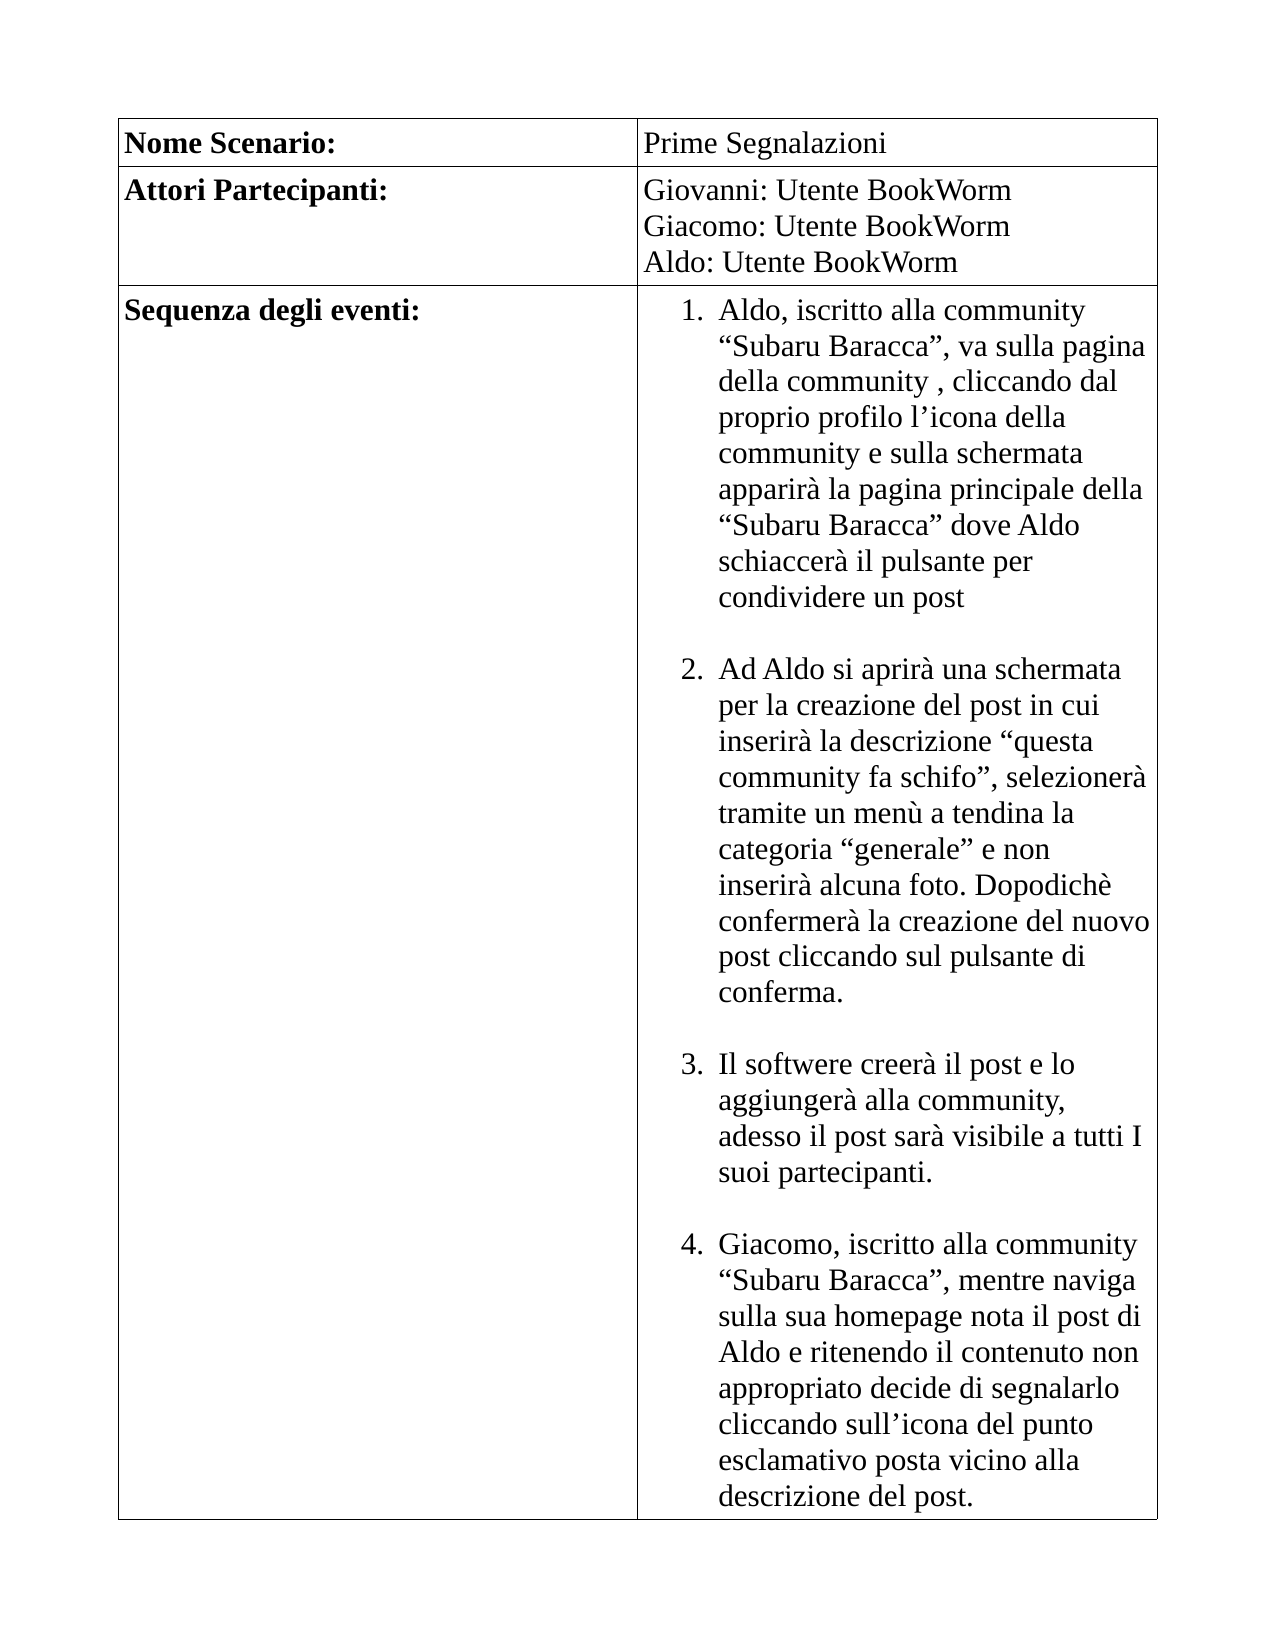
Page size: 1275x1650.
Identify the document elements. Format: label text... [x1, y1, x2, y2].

table_header Prime Segnalazioni [638, 119, 1157, 166]
table_cell Attori Partecipanti: [119, 167, 637, 285]
table_cell Giovanni: Utente BookWorm Giacomo: Utente BookWorm Aldo: Utente BookWorm [638, 167, 1157, 285]
table_cell Sequenza degli eventi: [119, 286, 637, 1518]
table_cell Aldo, iscritto alla community “Subaru Baracca”, va sulla pagina della community , cliccando dal proprio profilo l’icona della community e sulla schermata apparirà la pagina principale della “Subaru Baracca” dove Aldo schiaccerà il pulsante per condividere un post Ad Aldo si aprirà una schermata per la creazione del post in cui inserirà la descrizione “questa community fa schifo”, selezionerà tramite un menù a tendina la categoria “generale” e non inserirà alcuna foto. Dopodichè confermerà la creazione del nuovo post cliccando sul pulsante di conferma. Il softwere creerà il post e lo aggiungerà alla community, adesso il post sarà visibile a tutti I suoi partecipanti. Giacomo, iscritto alla community “Subaru Baracca”, mentre naviga sulla sua homepage nota il post di Aldo e ritenendo il contenuto non appropriato decide di segnalarlo cliccando sull’icona del punto esclamativo posta vicino alla descrizione del post. Giovanni , utente BookWorm e moderatore della community “Subaru Baracca” , ricaricando la sua homepage nota sulla barra dei menù una notifica sull’icona delle community, cliccandoci Giovanni verrà portato su una pagina dove verranno mostrate tutte le community da lui create , vedrà soltanto la community “Subaru Baracca” e affianco un pulsante evidenziato in rosso che indica una segnalazione Giovanni cliccando su tale bottone andrà nella pagina delle segnalazioni dove noterà quella di Giacomo con informazioni riguardante la community ed il post segnalato e lo controlla Giovanni decide che non è consono alle regole della community e quindi decide di eliminarlo e di cacciare Aldo dalla community [638, 286, 1157, 1518]
table_header Nome Scenario: [119, 119, 637, 166]
